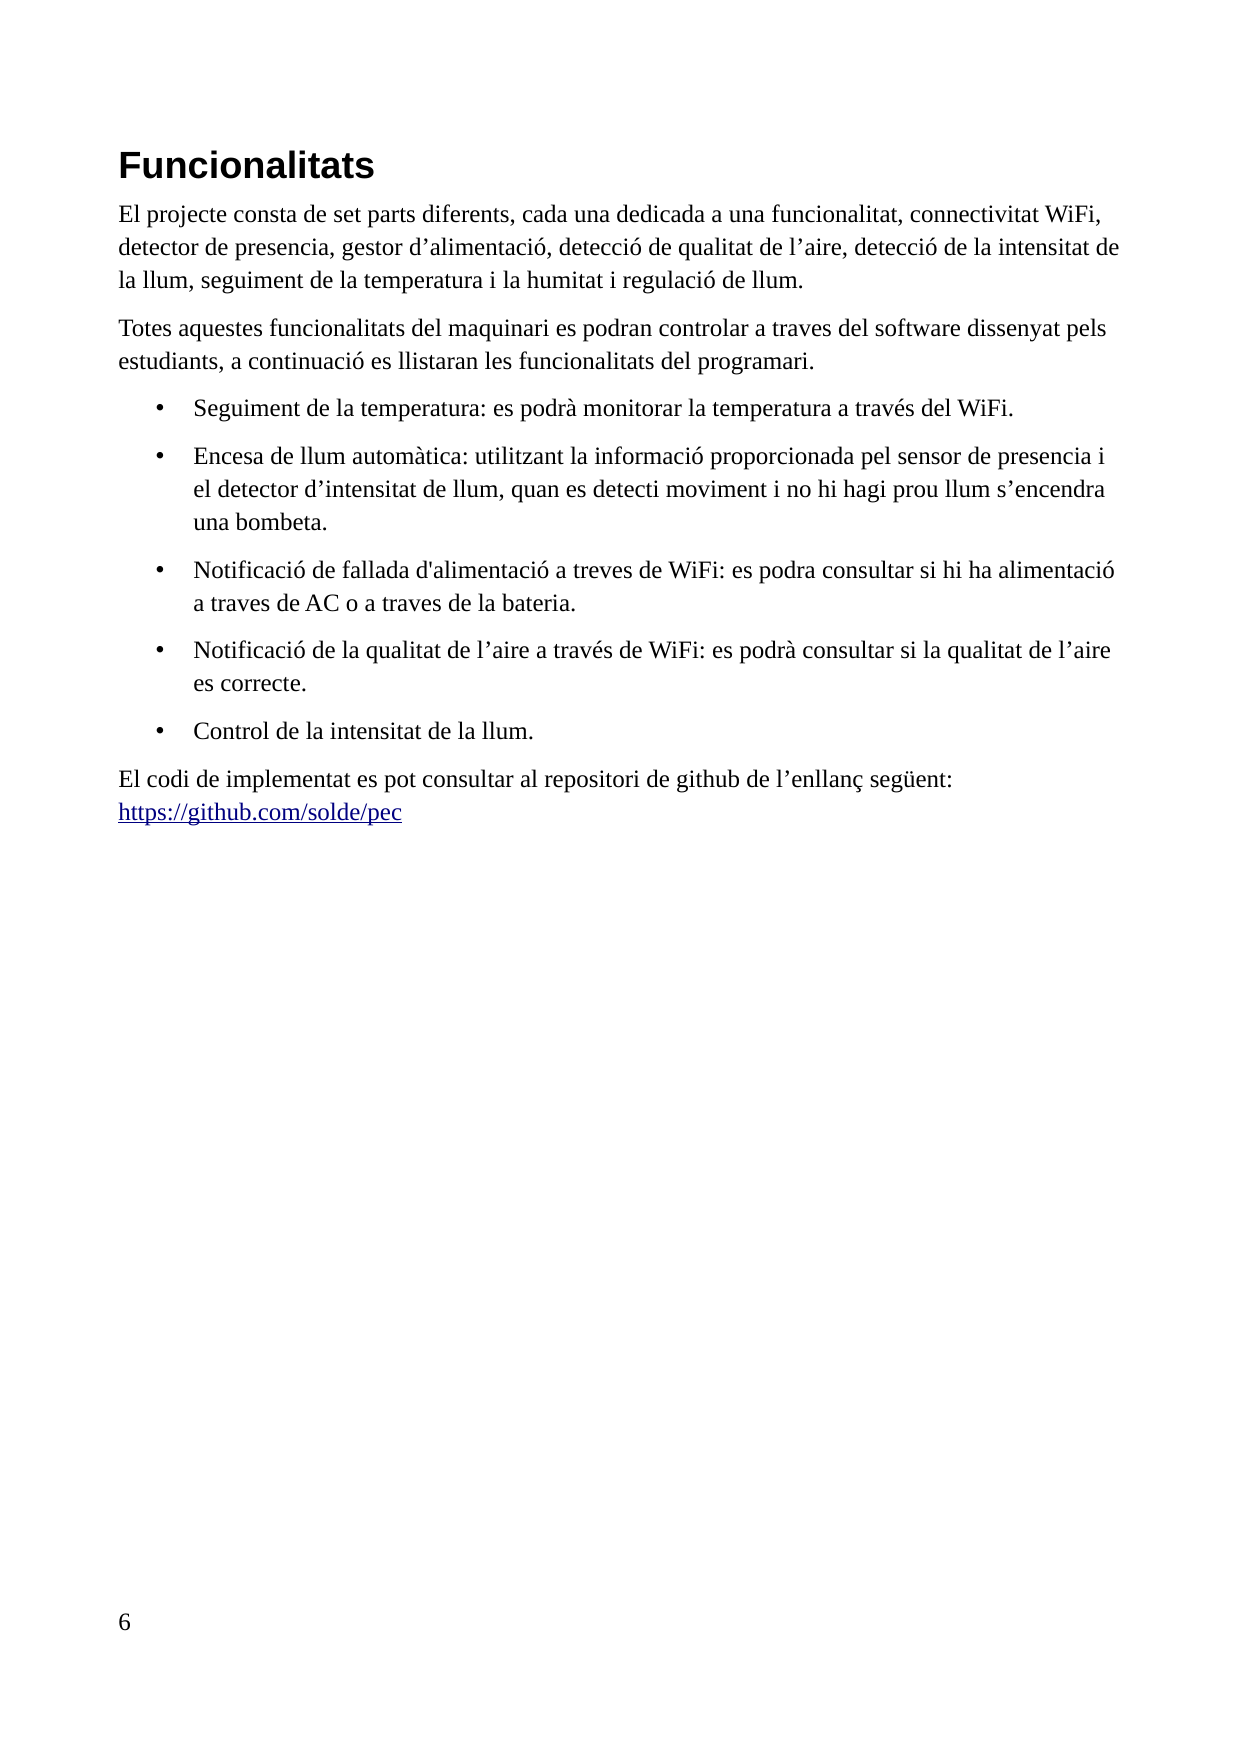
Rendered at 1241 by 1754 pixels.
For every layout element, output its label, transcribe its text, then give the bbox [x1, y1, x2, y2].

list Notificació de fallada d'alimentació a treves de WiFi: es podra consultar si hi ha alimentació a traves de AC o a traves de la bateria. [156, 555, 1122, 617]
list Encesa de llum automàtica: utilitzant la informació proporcionada pel sensor de presencia i el detector d’intensitat de llum, quan es detecti moviment i no hi hagi prou llum s’encendra una bombeta. [156, 441, 1122, 536]
list Seguiment de la temperatura: es podrà monitorar la temperatura a través del WiFi. [156, 393, 1122, 422]
text Totes aquestes funcionalitats del maquinari es podran controlar a traves del software dissenyat pels estudiants, a continuació es llistaran les funcionalitats del programari. [118, 313, 1122, 375]
list Notificació de la qualitat de l’aire a través de WiFi: es podrà consultar si la qualitat de l’aire es correcte. [156, 635, 1122, 697]
subtitle Funcionalitats [118, 143, 1122, 187]
text El projecte consta de set parts diferents, cada una dedicada a una funcionalitat, connectivitat WiFi, detector de presencia, gestor d’alimentació, detecció de qualitat de l’aire, detecció de la intensitat de la llum, seguiment de la temperatura i la humitat i regulació de llum. [118, 199, 1122, 294]
list Control de la intensitat de la llum. [156, 716, 1122, 745]
text El codi de implementat es pot consultar al repositori de github de l’enllanç següent: https://github.com/solde/pec [118, 764, 1122, 825]
